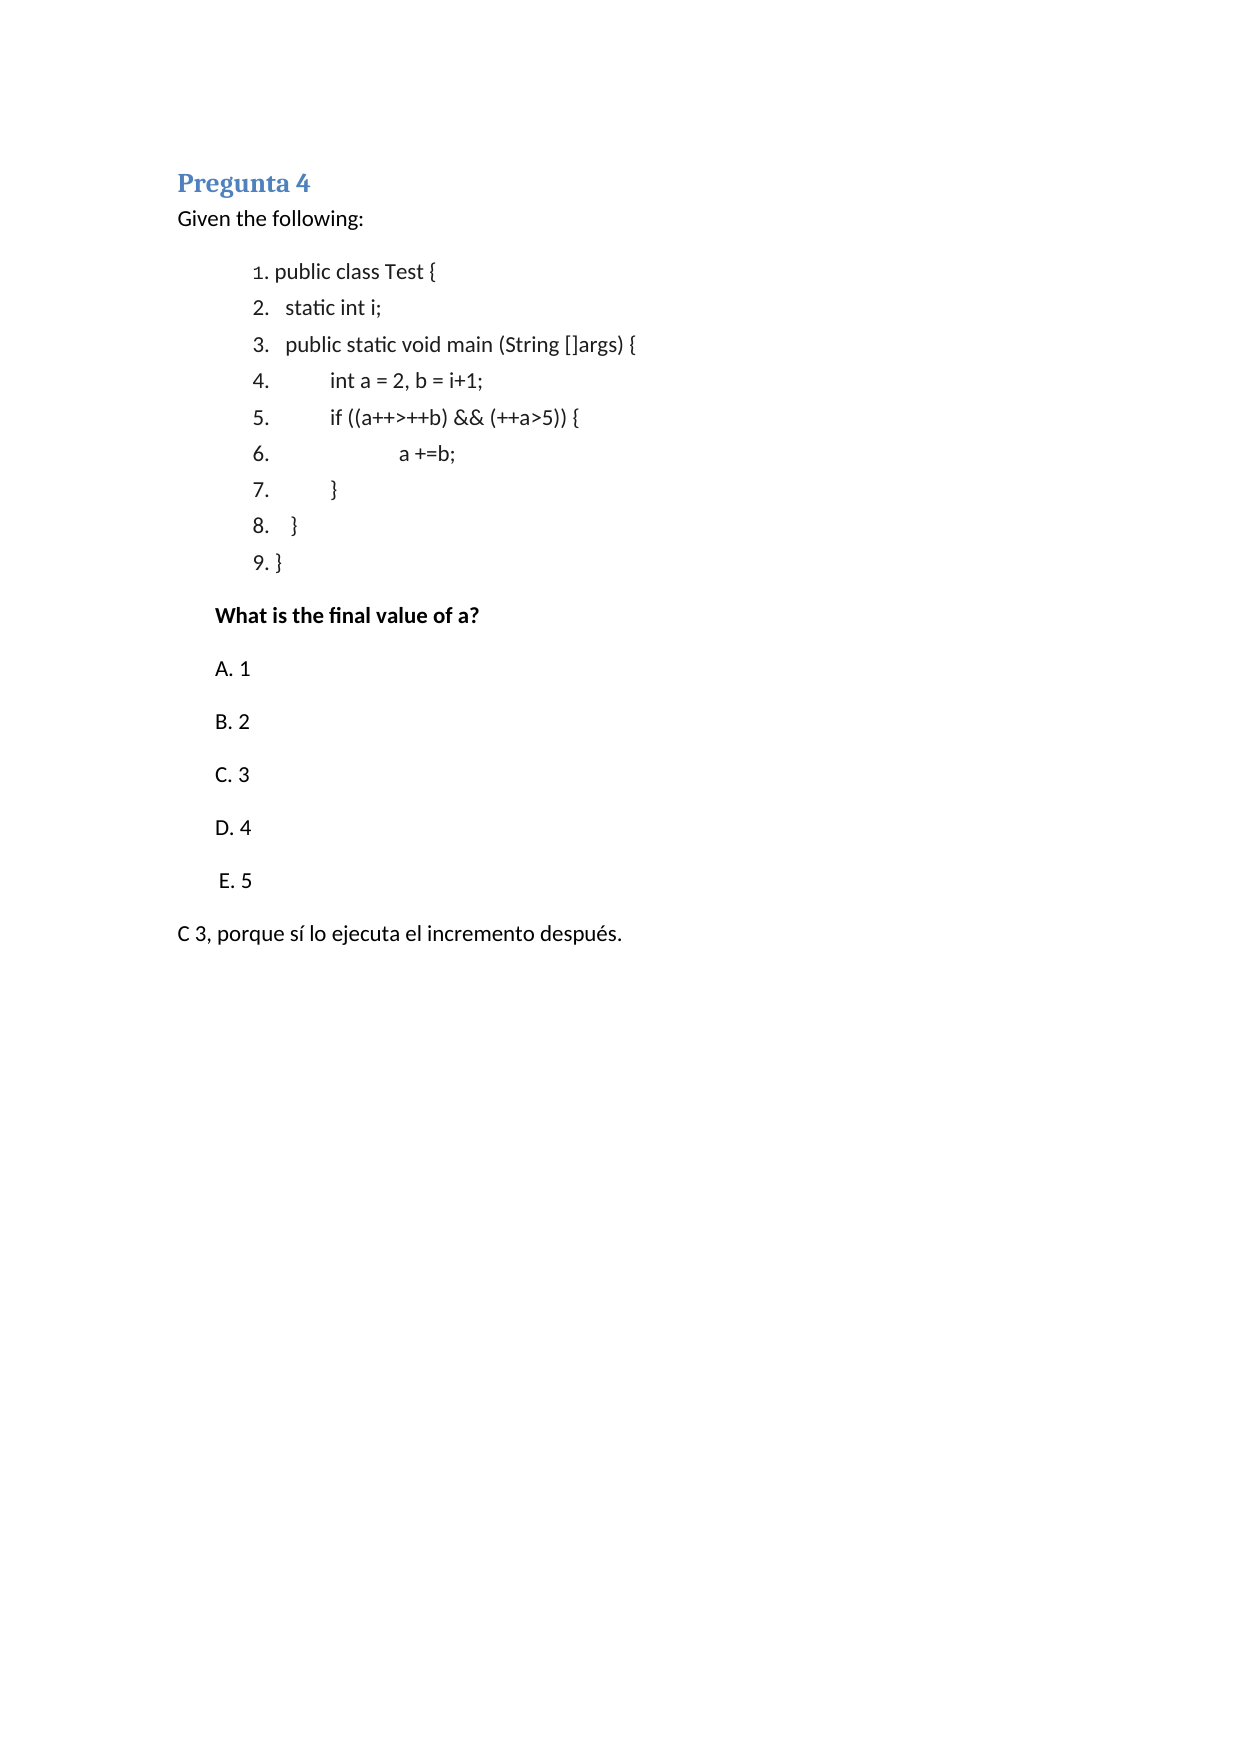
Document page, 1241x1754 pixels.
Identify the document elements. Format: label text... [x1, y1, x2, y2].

text 5. if ((a++>++b) && (++a>5)) { [252, 403, 1063, 431]
text 7. } [252, 475, 1063, 503]
text D. 4 [177, 813, 1063, 841]
text 3. public static void main (String []args) { [252, 330, 1063, 358]
text A. 1 [177, 654, 1063, 682]
text 2. static int i; [252, 293, 1063, 322]
subtitle Pregunta 4 [177, 168, 1063, 199]
text 6. a +=b; [252, 439, 1063, 467]
text 9. } [252, 548, 1063, 576]
text Given the following: [177, 204, 1063, 232]
text C 3, porque sí lo ejecuta el incremento después. [177, 919, 1063, 947]
text C. 3 [177, 760, 1063, 788]
text 1. public class Test { [252, 257, 1063, 285]
text 8. } [252, 512, 1063, 540]
text What is the final value of a? [177, 601, 1063, 629]
text 4. int a = 2, b = i+1; [252, 366, 1063, 394]
text B. 2 [177, 707, 1063, 735]
text E. 5 [177, 866, 1063, 894]
